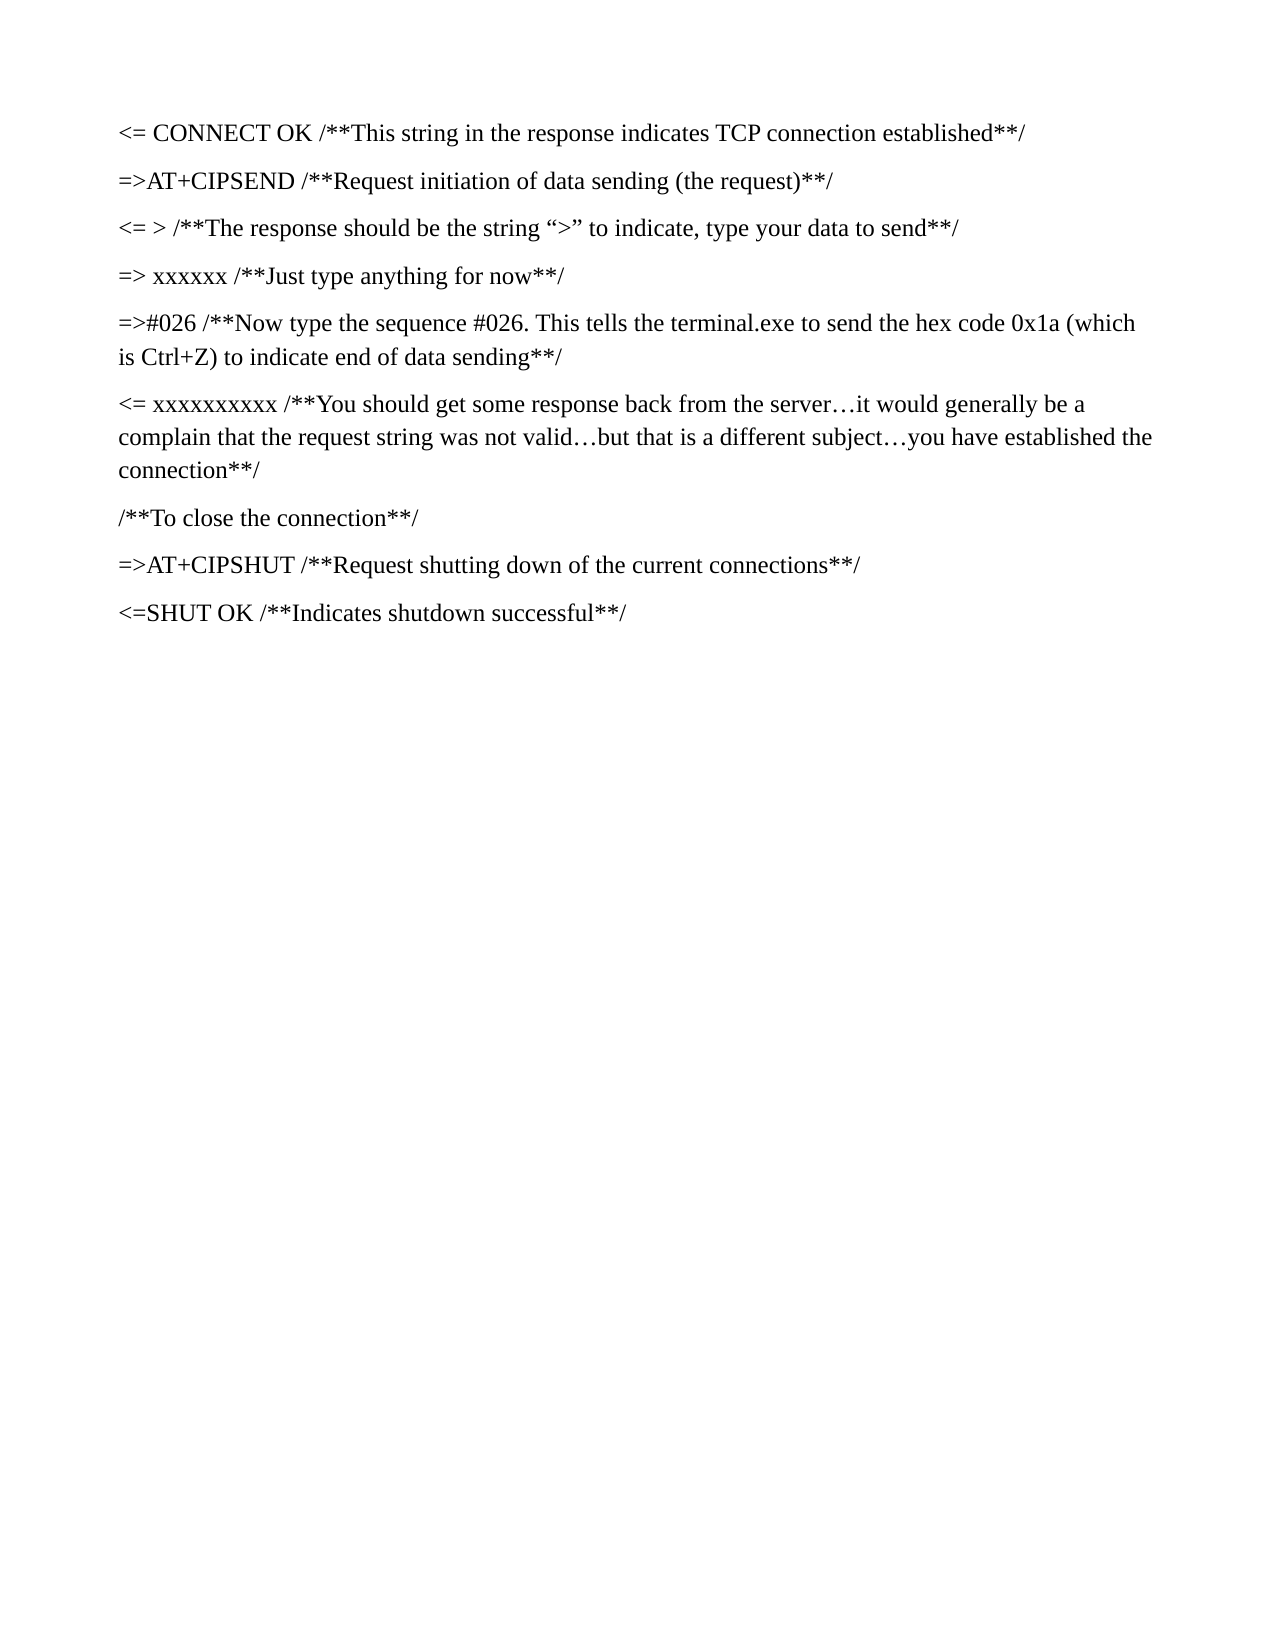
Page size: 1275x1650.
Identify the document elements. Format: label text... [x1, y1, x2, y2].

text =>AT+CIPSEND /**Request initiation of data sending (the request)**/ [118, 166, 1157, 194]
text /**To close the connection**/ [118, 503, 1157, 532]
text <=SHUT OK /**Indicates shutdown successful**/ [118, 598, 1157, 627]
text => xxxxxx /**Just type anything for now**/ [118, 261, 1157, 290]
text =>#026 /**Now type the sequence #026. This tells the terminal.exe to send the hex code 0x1a (which is Ctrl+Z) to indicate end of data sending**/ [118, 308, 1157, 370]
text =>AT+CIPSHUT /**Request shutting down of the current connections**/ [118, 550, 1157, 579]
text <= xxxxxxxxxx /**You should get some response back from the server…it would generally be a complain that the request string was not valid…but that is a different subject…you have established the connection**/ [118, 389, 1157, 484]
text <= CONNECT OK /**This string in the response indicates TCP connection established**/ [118, 118, 1157, 147]
text <= > /**The response should be the string “>” to indicate, type your data to send**/ [118, 213, 1157, 242]
